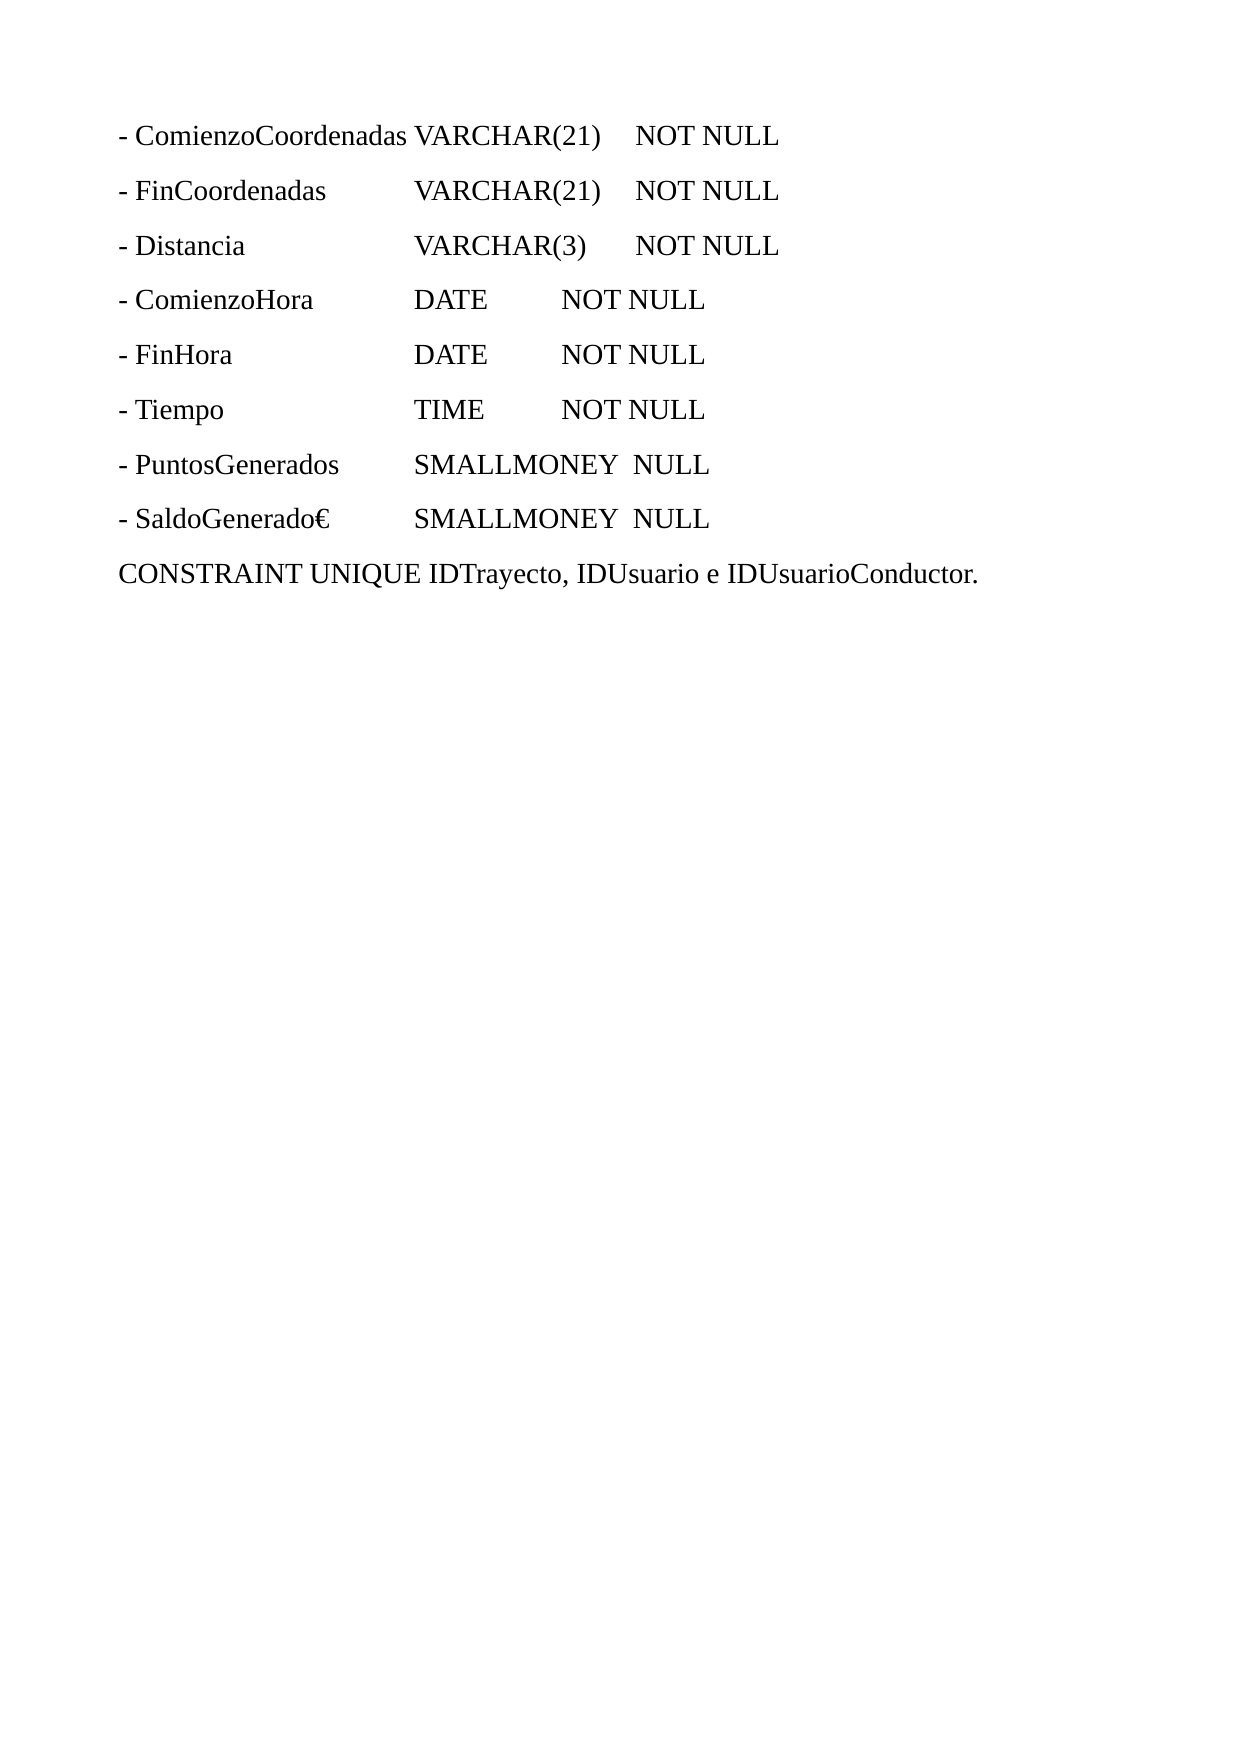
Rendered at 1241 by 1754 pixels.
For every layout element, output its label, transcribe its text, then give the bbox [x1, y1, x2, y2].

text - PuntosGenerados SMALLMONEY NULL [118, 447, 1122, 480]
text - Distancia VARCHAR(3) NOT NULL [118, 228, 1122, 261]
text - SaldoGenerado€ SMALLMONEY NULL [118, 502, 1122, 535]
text - FinHora DATE NOT NULL [118, 337, 1122, 371]
text - Tiempo TIME NOT NULL [118, 392, 1122, 426]
text - ComienzoHora DATE NOT NULL [118, 282, 1122, 316]
text - ComienzoCoordenadas VARCHAR(21) NOT NULL [118, 118, 1122, 152]
text - FinCoordenadas VARCHAR(21) NOT NULL [118, 173, 1122, 206]
text CONSTRAINT UNIQUE IDTrayecto, IDUsuario e IDUsuarioConductor. [118, 556, 1122, 590]
